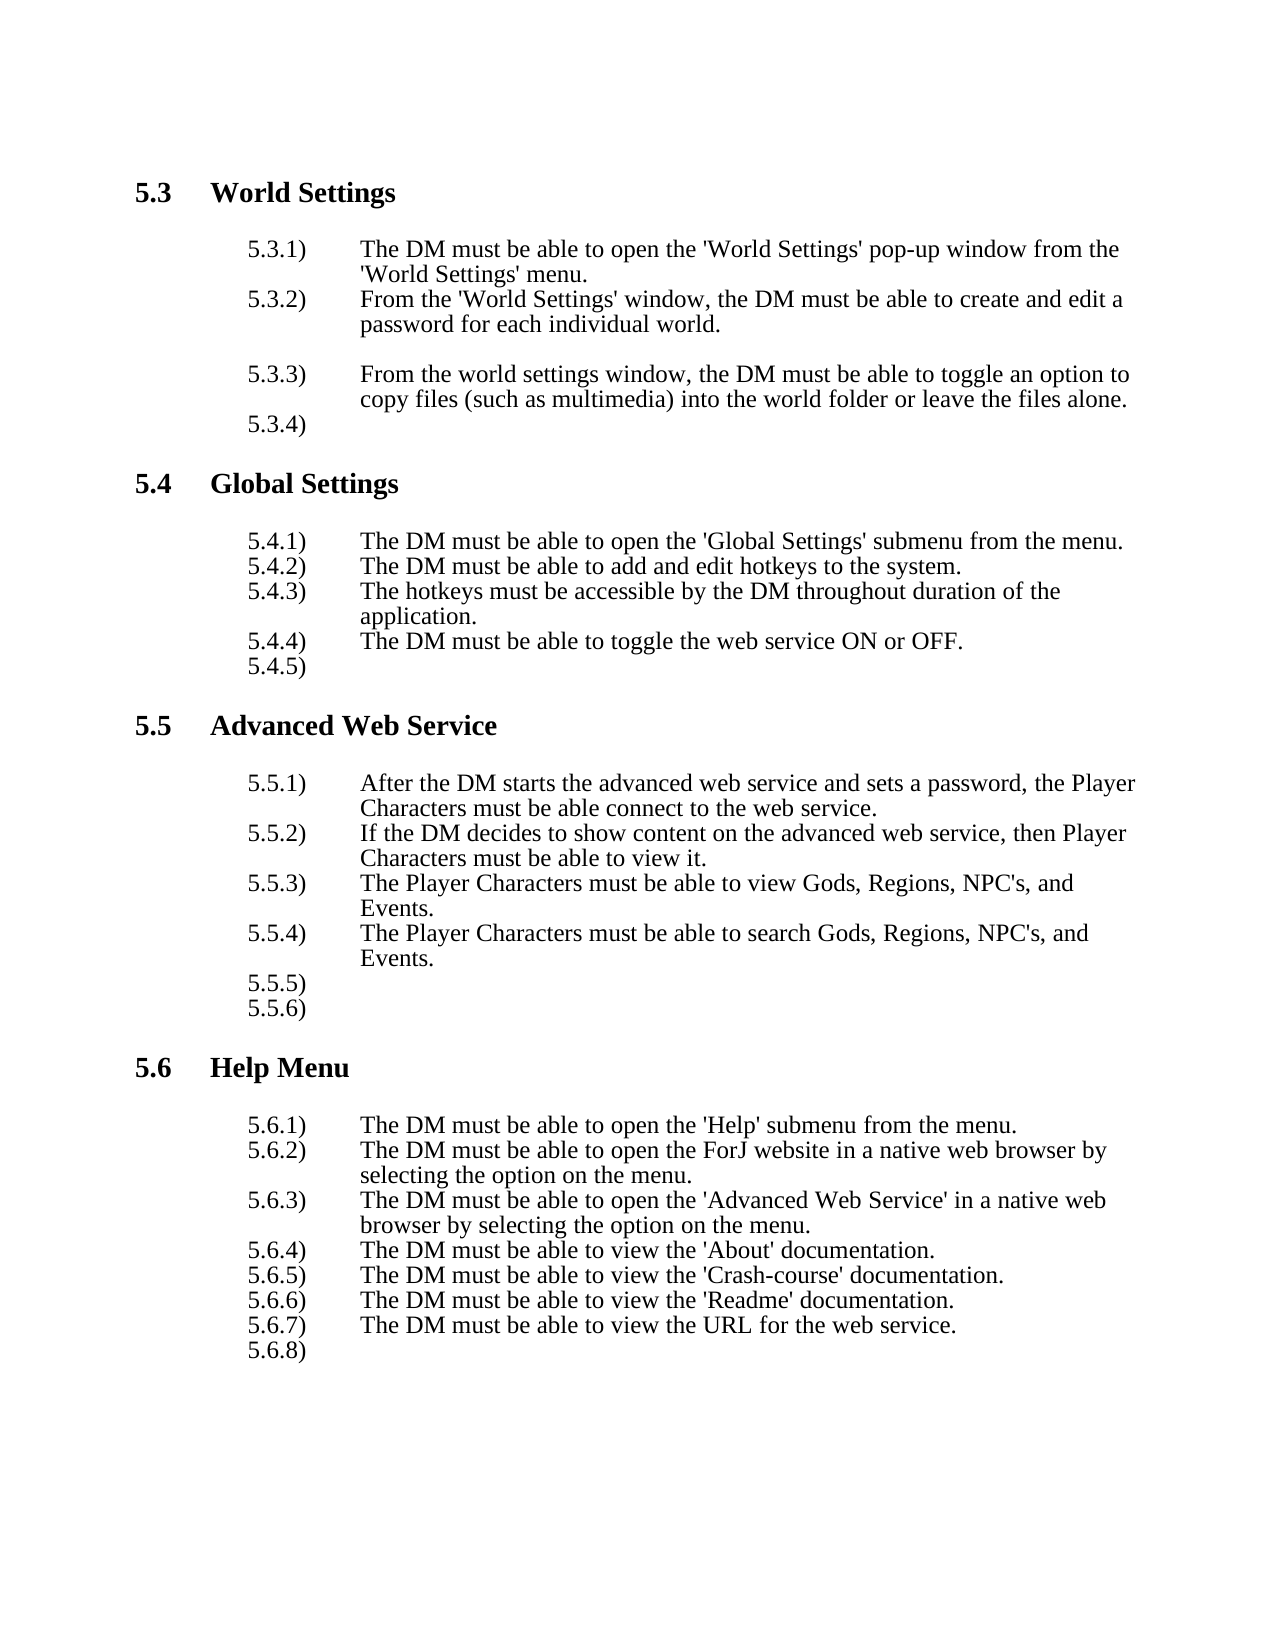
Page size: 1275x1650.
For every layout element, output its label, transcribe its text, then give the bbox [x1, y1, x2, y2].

list The DM must be able to toggle the web service ON or OFF. [247, 629, 1140, 654]
list If the DM decides to show content on the advanced web service, then Player Characters must be able to view it. [247, 821, 1140, 871]
list The Player Characters must be able to view Gods, Regions, NPC's, and Events. [247, 871, 1140, 921]
list The DM must be able to open the 'Global Settings' submenu from the menu. [247, 529, 1140, 554]
list The DM must be able to open the 'World Settings' pop-up window from the 'World Settings' menu. [247, 238, 1140, 288]
list After the DM starts the advanced web service and sets a password, the Player Characters must be able connect to the web service. [247, 771, 1140, 821]
list The DM must be able to open the 'Advanced Web Service' in a native web browser by selecting the option on the menu. [247, 1188, 1140, 1238]
list The Player Characters must be able to search Gods, Regions, NPC's, and Events. [247, 921, 1140, 971]
list The DM must be able to open the 'Help' submenu from the menu. [247, 1113, 1140, 1138]
list The DM must be able to view the 'Readme' documentation. [247, 1288, 1140, 1313]
list The DM must be able to view the 'Crash-course' documentation. [247, 1263, 1140, 1288]
list The hotkeys must be accessible by the DM throughout duration of the application. [247, 579, 1140, 629]
subtitle World Settings [135, 175, 1140, 208]
list The DM must be able to open the ForJ website in a native web browser by selecting the option on the menu. [247, 1138, 1140, 1188]
list From the 'World Settings' window, the DM must be able to create and edit a password for each individual world. [247, 288, 1140, 338]
subtitle Advanced Web Service [135, 709, 1140, 742]
list The DM must be able to view the 'About' documentation. [247, 1238, 1140, 1263]
list The DM must be able to view the URL for the web service. [247, 1313, 1140, 1338]
subtitle Help Menu [135, 1051, 1140, 1084]
subtitle Global Settings [135, 467, 1140, 500]
list The DM must be able to add and edit hotkeys to the system. [247, 554, 1140, 579]
list From the world settings window, the DM must be able to toggle an option to copy files (such as multimedia) into the world folder or leave the files alone. [247, 363, 1140, 413]
